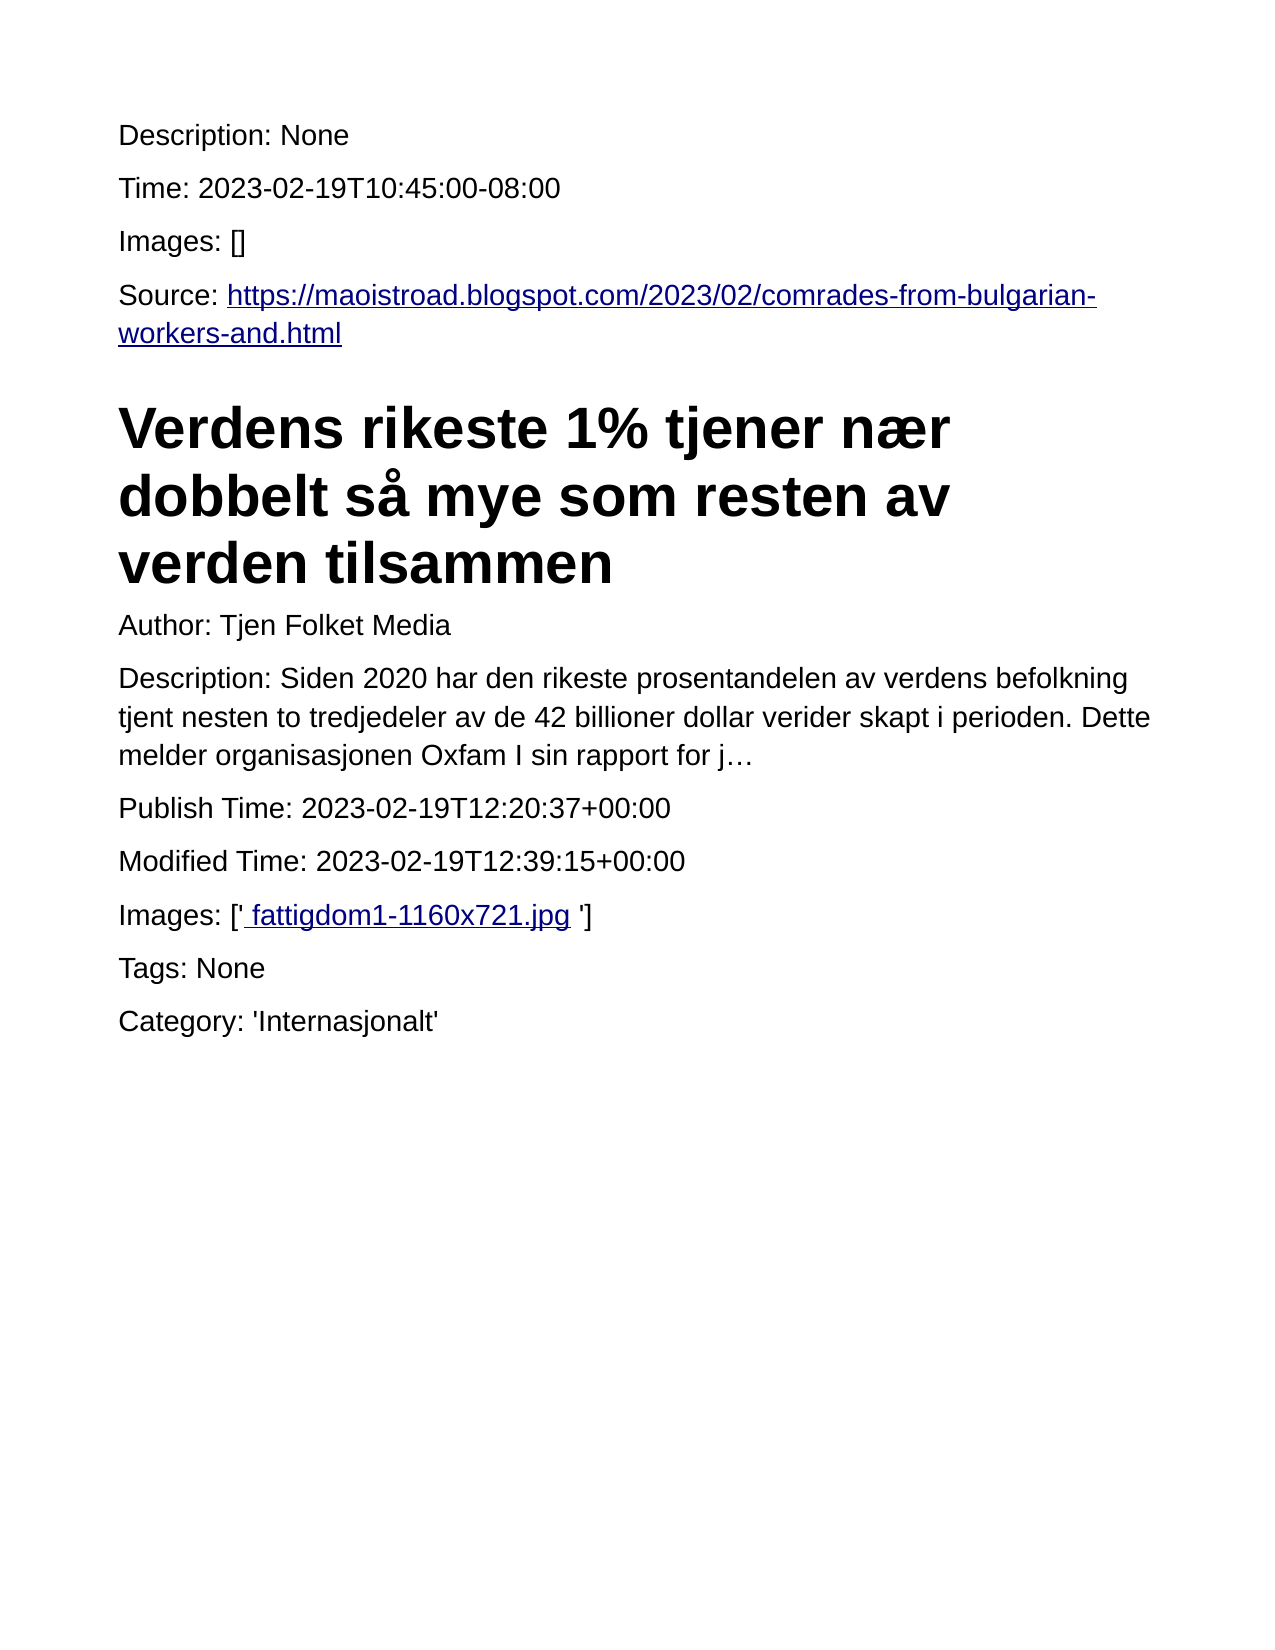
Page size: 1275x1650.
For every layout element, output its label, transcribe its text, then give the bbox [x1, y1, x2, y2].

text Images: [] [118, 224, 1157, 258]
text Description: None [118, 118, 1157, 152]
text Source: https://maoistroad.blogspot.com/2023/02/comrades-from-bulgarian-workers-and.html [118, 277, 1157, 349]
text Modified Time: 2023-02-19T12:39:15+00:00 [118, 844, 1157, 878]
text Description: Siden 2020 har den rikeste prosentandelen av verdens befolkning tjent nesten to tredjedeler av de 42 billioner dollar verider skapt i perioden. Dette melder organisasjonen Oxfam I sin rapport for j… [118, 661, 1157, 772]
text Images: [' fattigdom1-1160x721.jpg '] [118, 897, 1157, 931]
text Category: 'Internasjonalt' [118, 1004, 1157, 1037]
text Tags: None [118, 951, 1157, 984]
subtitle Verdens rikeste 1% tjener nær dobbelt så mye som resten av verden tilsammen [118, 394, 1157, 595]
text Time: 2023-02-19T10:45:00-08:00 [118, 171, 1157, 205]
text Author: Tjen Folket Media [118, 608, 1157, 641]
text Publish Time: 2023-02-19T12:20:37+00:00 [118, 791, 1157, 825]
